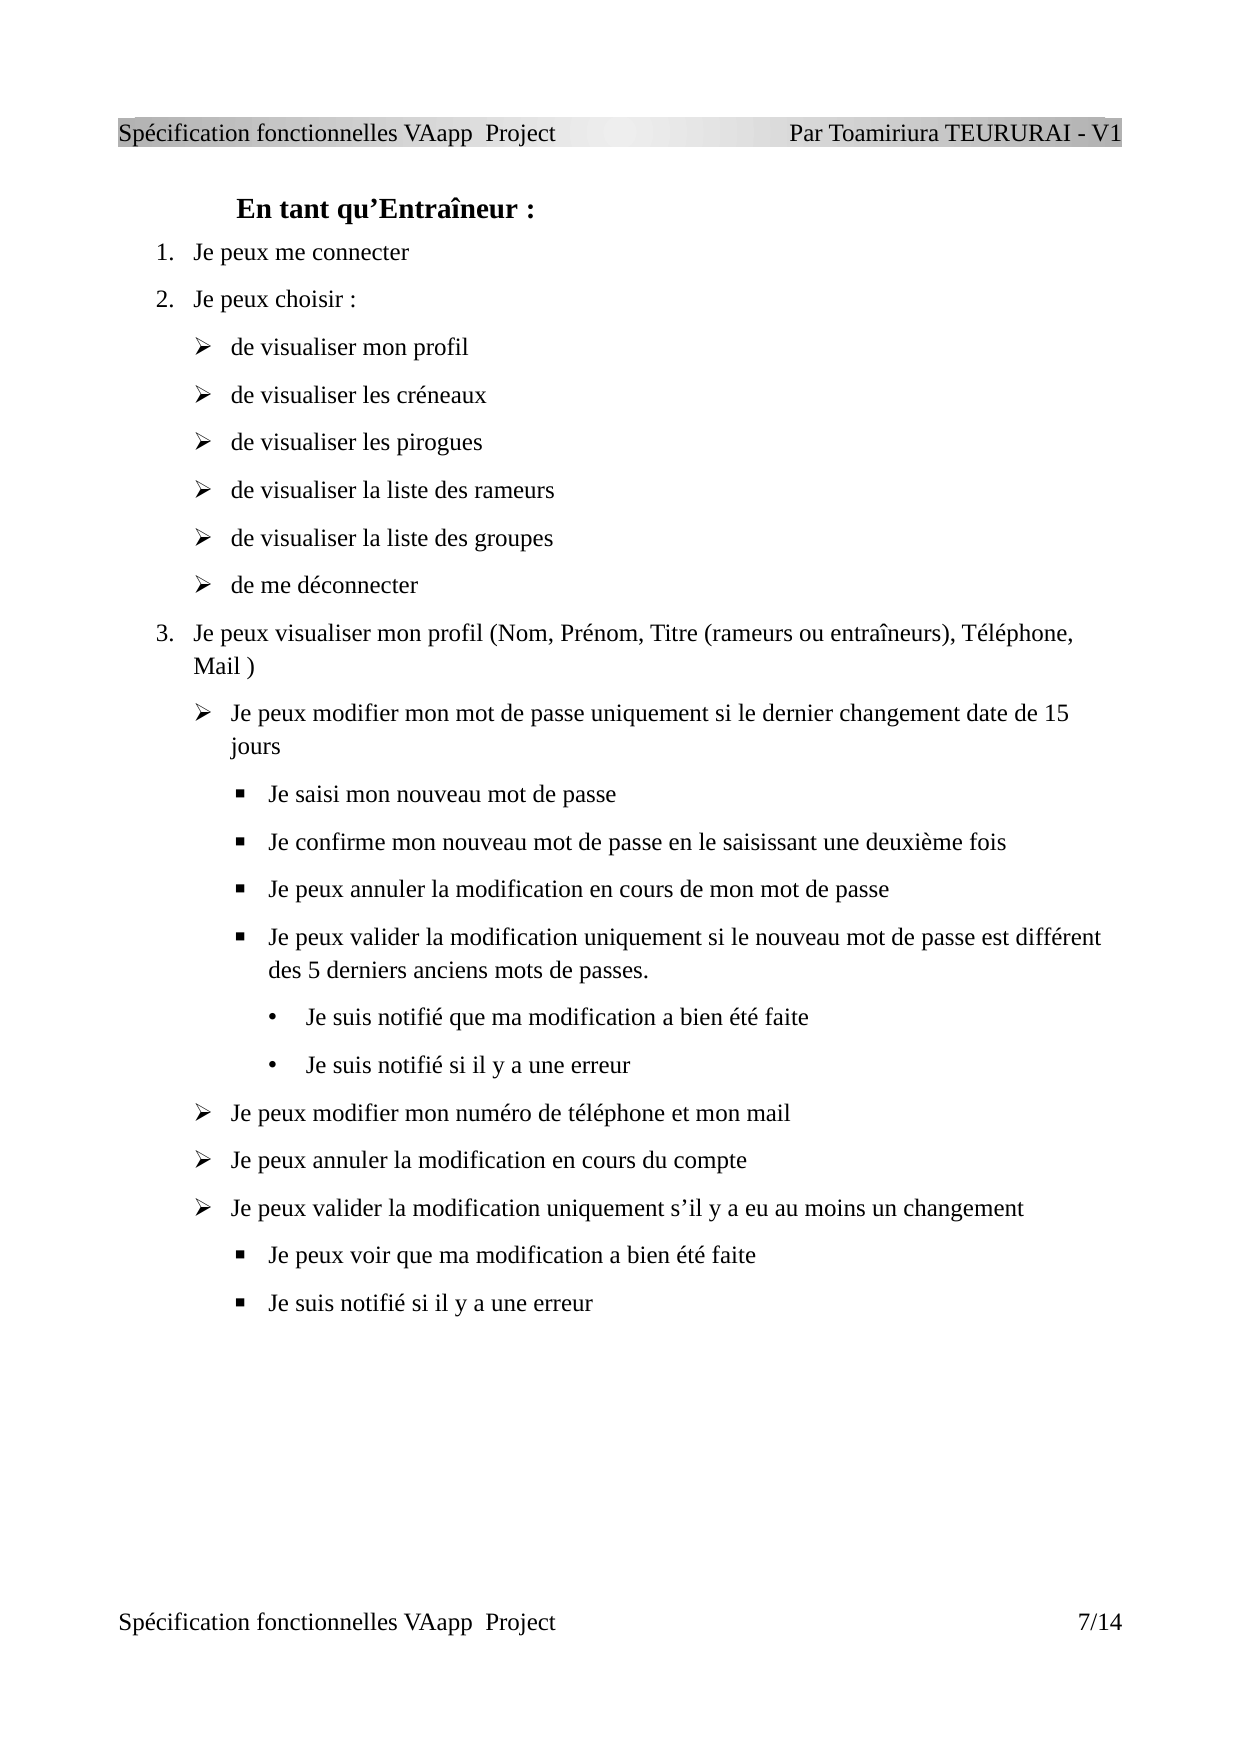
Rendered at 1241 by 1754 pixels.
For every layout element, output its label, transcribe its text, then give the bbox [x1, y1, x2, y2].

subtitle En tant qu’Entraîneur : [236, 191, 1122, 224]
list Je peux valider la modification uniquement s’il y a eu au moins un changement [193, 1193, 1122, 1222]
list Je peux modifier mon numéro de téléphone et mon mail [193, 1098, 1122, 1126]
list Je peux annuler la modification en cours du compte [193, 1145, 1122, 1174]
list Je peux me connecter [156, 237, 1122, 266]
list de visualiser les pirogues [193, 427, 1122, 456]
list de visualiser les créneaux [193, 380, 1122, 408]
list Je peux modifier mon mot de passe uniquement si le dernier changement date de 15 jours [193, 698, 1122, 760]
list de visualiser la liste des rameurs [193, 475, 1122, 504]
list de me déconnecter [193, 570, 1122, 599]
list Je peux choisir : [156, 284, 1122, 313]
list de visualiser la liste des groupes [193, 523, 1122, 551]
list Je confirme mon nouveau mot de passe en le saisissant une deuxième fois [231, 827, 1122, 855]
list Je peux valider la modification uniquement si le nouveau mot de passe est différent des 5 derniers anciens mots de passes. [231, 922, 1122, 984]
list Je saisi mon nouveau mot de passe [231, 779, 1122, 808]
list Je peux voir que ma modification a bien été faite [231, 1241, 1122, 1269]
list Je suis notifié si il y a une erreur [268, 1050, 1122, 1079]
list Je suis notifié que ma modification a bien été faite [268, 1002, 1122, 1031]
list Je suis notifié si il y a une erreur [231, 1288, 1122, 1317]
list Je peux annuler la modification en cours de mon mot de passe [231, 874, 1122, 903]
list Je peux visualiser mon profil (Nom, Prénom, Titre (rameurs ou entraîneurs), Téléphone, Mail ) [156, 618, 1122, 679]
list de visualiser mon profil [193, 332, 1122, 361]
